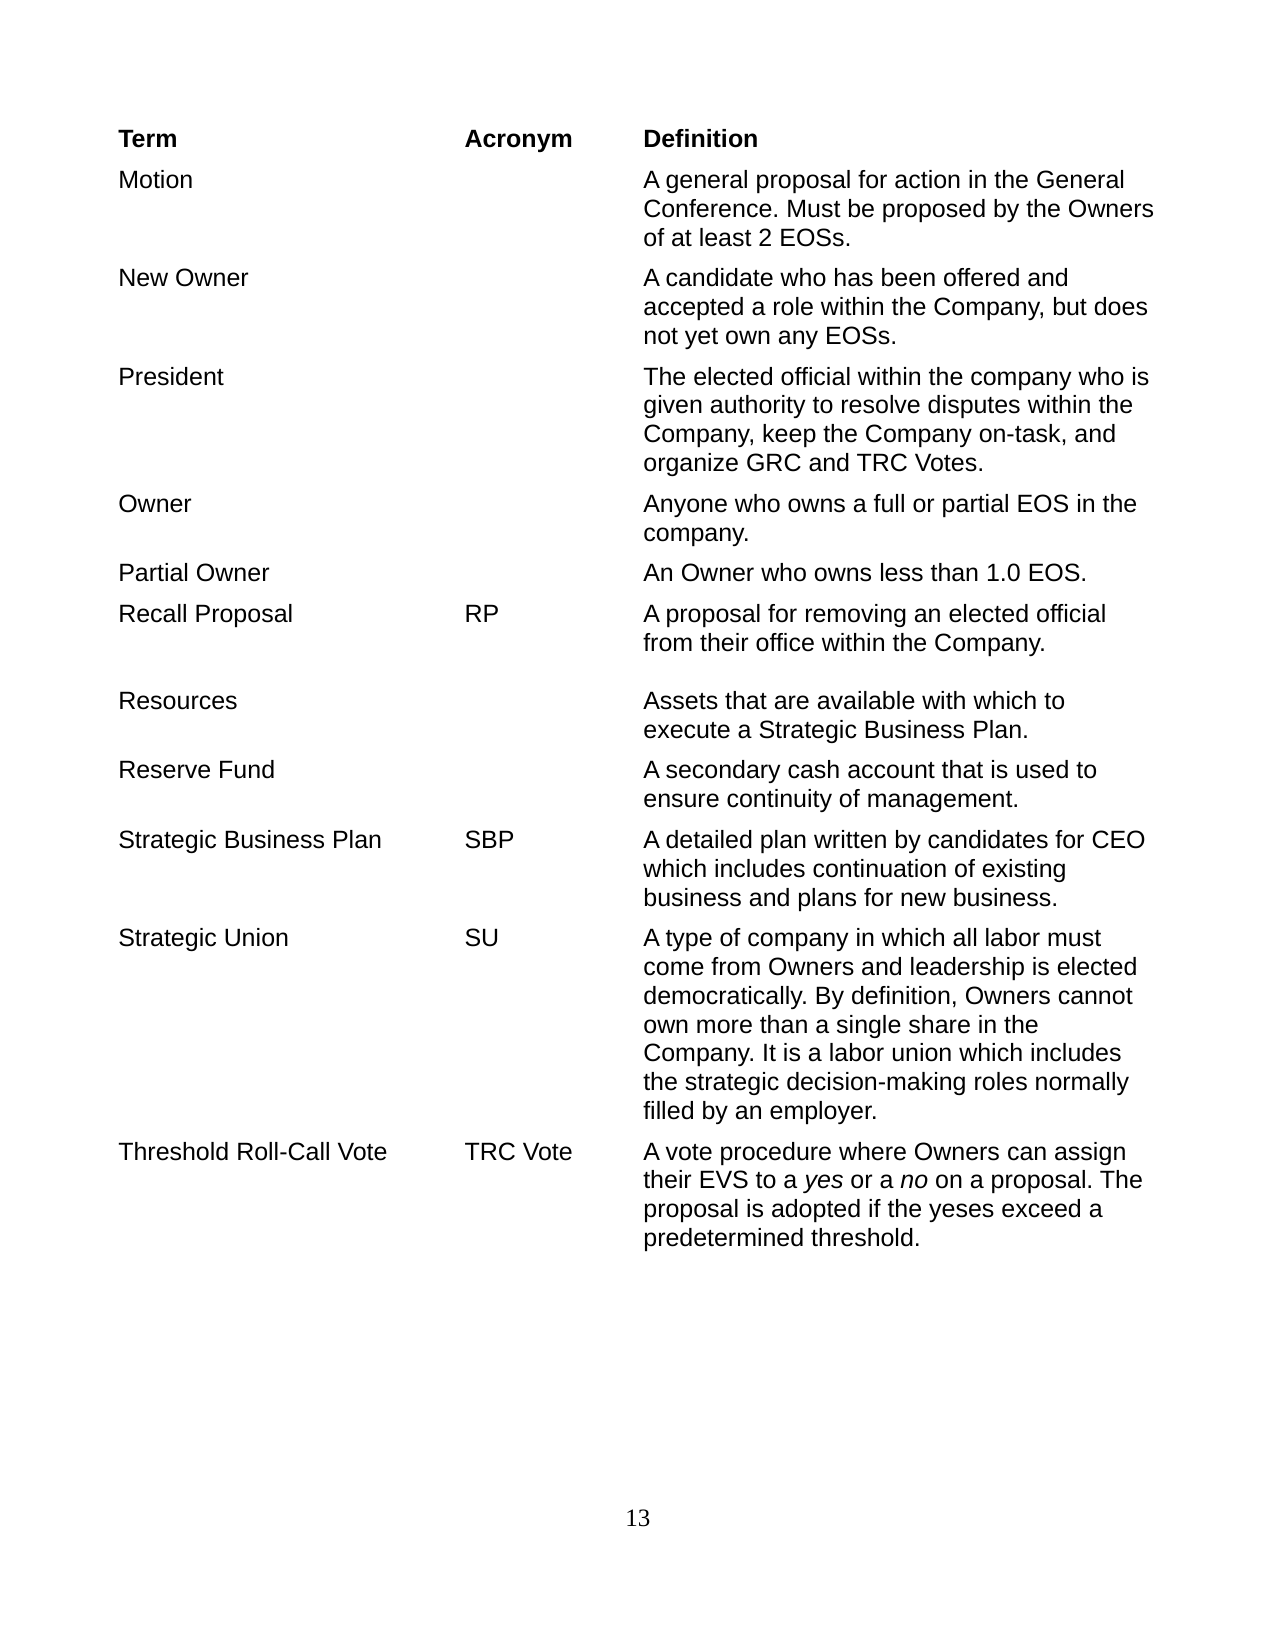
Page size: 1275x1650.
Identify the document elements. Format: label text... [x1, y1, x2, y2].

table_cell Assets that are available with which to execute a Strategic Business Plan. [643, 680, 1157, 749]
table_cell Anyone who owns a full or partial EOS in the company. [643, 483, 1157, 552]
table_cell A general proposal for action in the General Conference. Must be proposed by the Owners of at least 2 EOSs. [643, 159, 1157, 257]
table_cell Term [118, 118, 464, 159]
table_cell Threshold Roll-Call Vote [118, 1131, 464, 1258]
table_cell New Owner [118, 257, 464, 356]
table_cell [464, 680, 643, 749]
table_cell Owner [118, 483, 464, 552]
table_cell A vote procedure where Owners can assign their EVS to a yes or a no on a proposal. The proposal is adopted if the yeses exceed a predetermined threshold. [643, 1131, 1157, 1258]
table_cell A proposal for removing an elected official from their office within the Company. [643, 593, 1157, 680]
table_cell [464, 552, 643, 593]
table_cell The elected official within the company who is given authority to resolve disputes within the Company, keep the Company on-task, and organize GRC and TRC Votes. [643, 356, 1157, 483]
table_cell A detailed plan written by candidates for CEO which includes continuation of existing business and plans for new business. [643, 819, 1157, 917]
table_cell RP [464, 593, 643, 680]
table_cell [464, 159, 643, 257]
table_cell Strategic Union [118, 918, 464, 1131]
table_cell Motion [118, 159, 464, 257]
table_cell Definition [643, 118, 1157, 159]
table_cell TRC Vote [464, 1131, 643, 1258]
table_cell [464, 483, 643, 552]
table_cell [464, 750, 643, 819]
table_cell Reserve Fund [118, 750, 464, 819]
table_cell A type of company in which all labor must come from Owners and leadership is elected democratically. By definition, Owners cannot own more than a single share in the Company. It is a labor union which includes the strategic decision-making roles normally filled by an employer. [643, 918, 1157, 1131]
table_cell [464, 257, 643, 356]
table_cell [464, 356, 643, 483]
table_cell President [118, 356, 464, 483]
table_cell Resources [118, 680, 464, 749]
table_cell SBP [464, 819, 643, 917]
table_cell Acronym [464, 118, 643, 159]
table_cell An Owner who owns less than 1.0 EOS. [643, 552, 1157, 593]
table_cell Strategic Business Plan [118, 819, 464, 917]
table_cell Recall Proposal [118, 593, 464, 680]
table_cell A candidate who has been offered and accepted a role within the Company, but does not yet own any EOSs. [643, 257, 1157, 356]
table_cell Partial Owner [118, 552, 464, 593]
table_cell SU [464, 918, 643, 1131]
table_cell A secondary cash account that is used to ensure continuity of management. [643, 750, 1157, 819]
